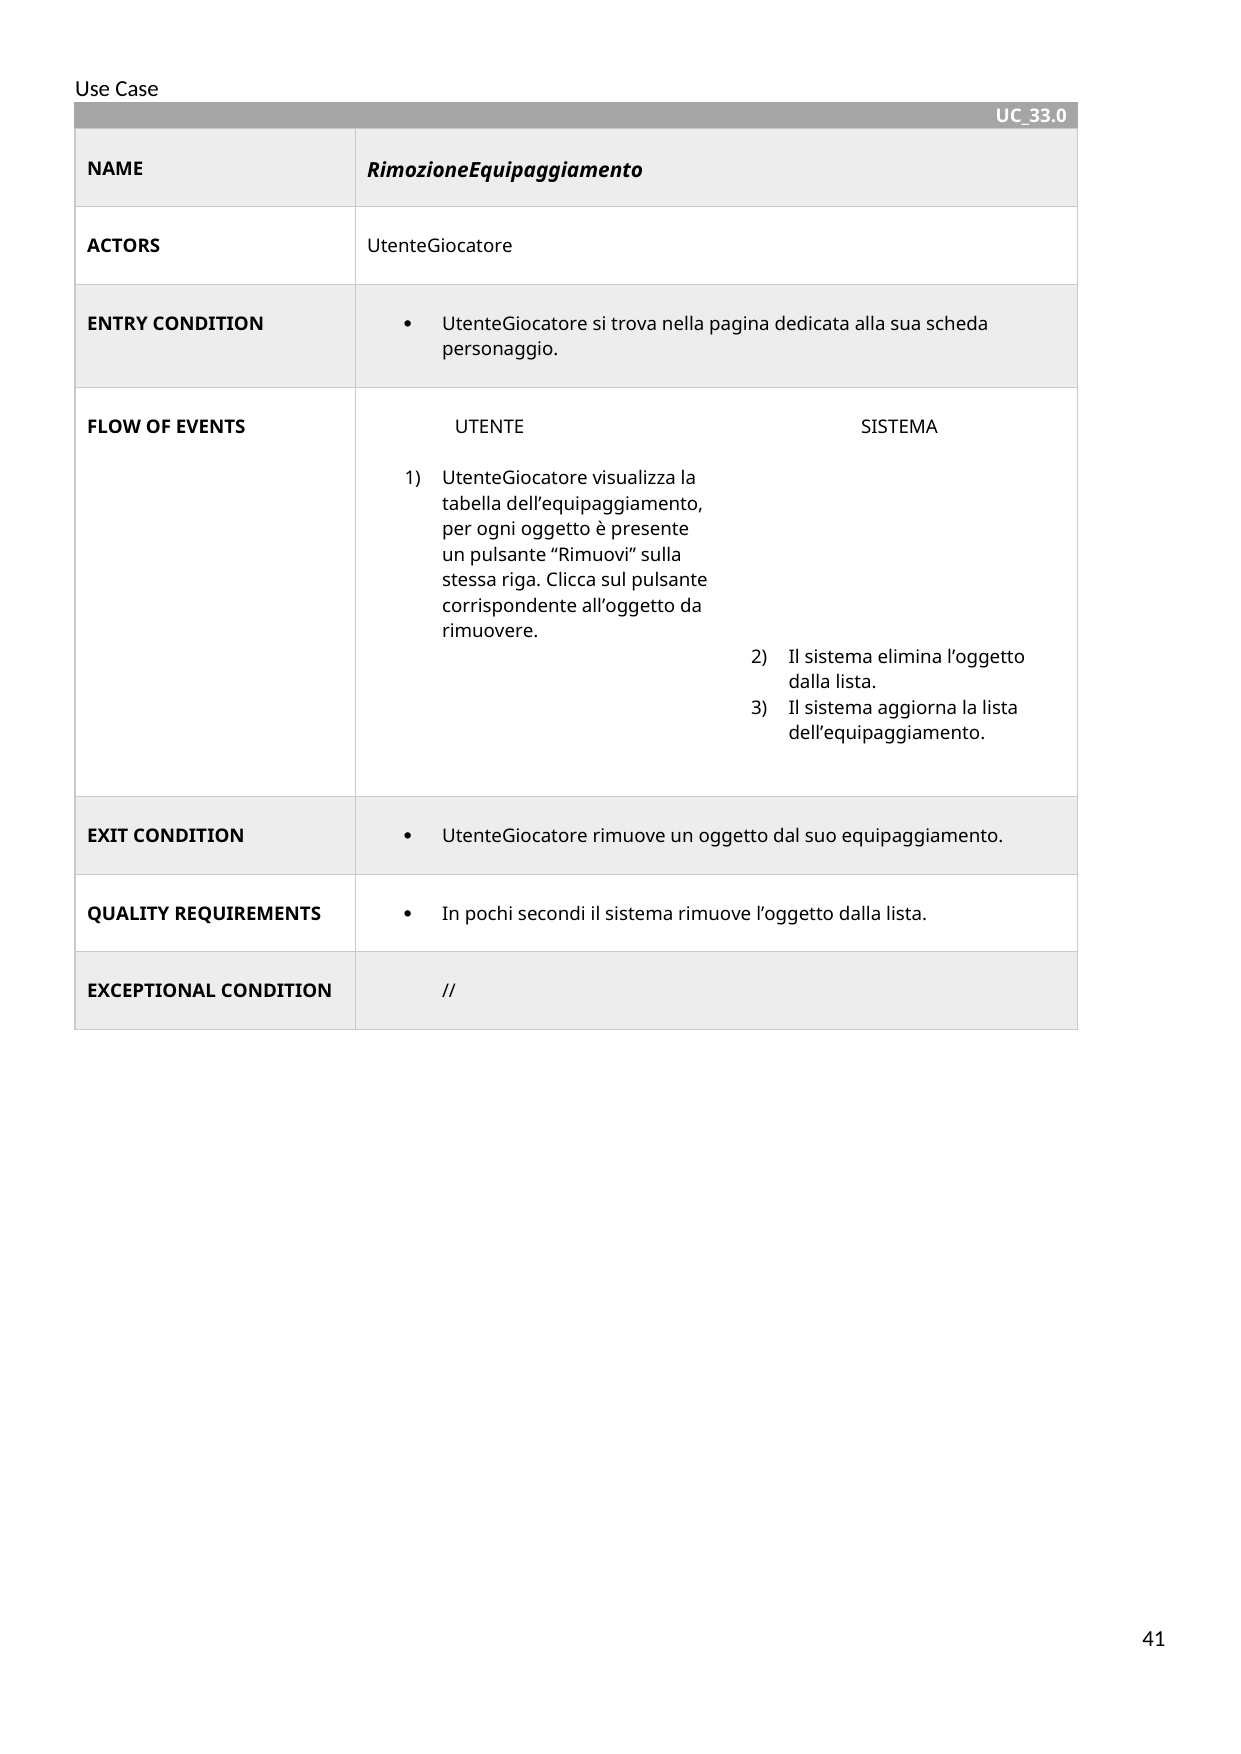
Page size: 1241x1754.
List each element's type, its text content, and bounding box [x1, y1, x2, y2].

table_cell In pochi secondi il sistema rimuove l’oggetto dalla lista. [356, 875, 1077, 951]
table_cell UtenteGiocatore [356, 207, 1077, 283]
table_cell UTENTE SISTEMA UtenteGiocatore visualizza la tabella dell’equipaggiamento, per ogni oggetto è presente un pulsante “Rimuovi” sulla stessa riga. Clicca sul pulsante corrispondente all’oggetto da rimuovere. Il sistema elimina l’oggetto dalla lista. Il sistema aggiorna la lista dell’equipaggiamento. [356, 388, 1077, 796]
table_cell RimozioneEquipaggiamento [356, 129, 1077, 206]
table_cell UtenteGiocatore si trova nella pagina dedicata alla sua scheda personaggio. [356, 285, 1077, 387]
table_cell // [356, 952, 1077, 1029]
table_header UC_33.0 [356, 103, 1077, 128]
table_cell ACTORS [76, 207, 355, 283]
table_header [76, 103, 355, 128]
table_cell NAME [76, 129, 355, 206]
table_cell QUALITY REQUIREMENTS [76, 875, 355, 951]
table_cell ENTRY CONDITION [76, 285, 355, 387]
table_cell UtenteGiocatore rimuove un oggetto dal suo equipaggiamento. [356, 797, 1077, 874]
table_cell EXCEPTIONAL CONDITION [76, 952, 355, 1029]
table_cell FLOW OF EVENTS [76, 388, 355, 796]
table_cell EXIT CONDITION [76, 797, 355, 874]
